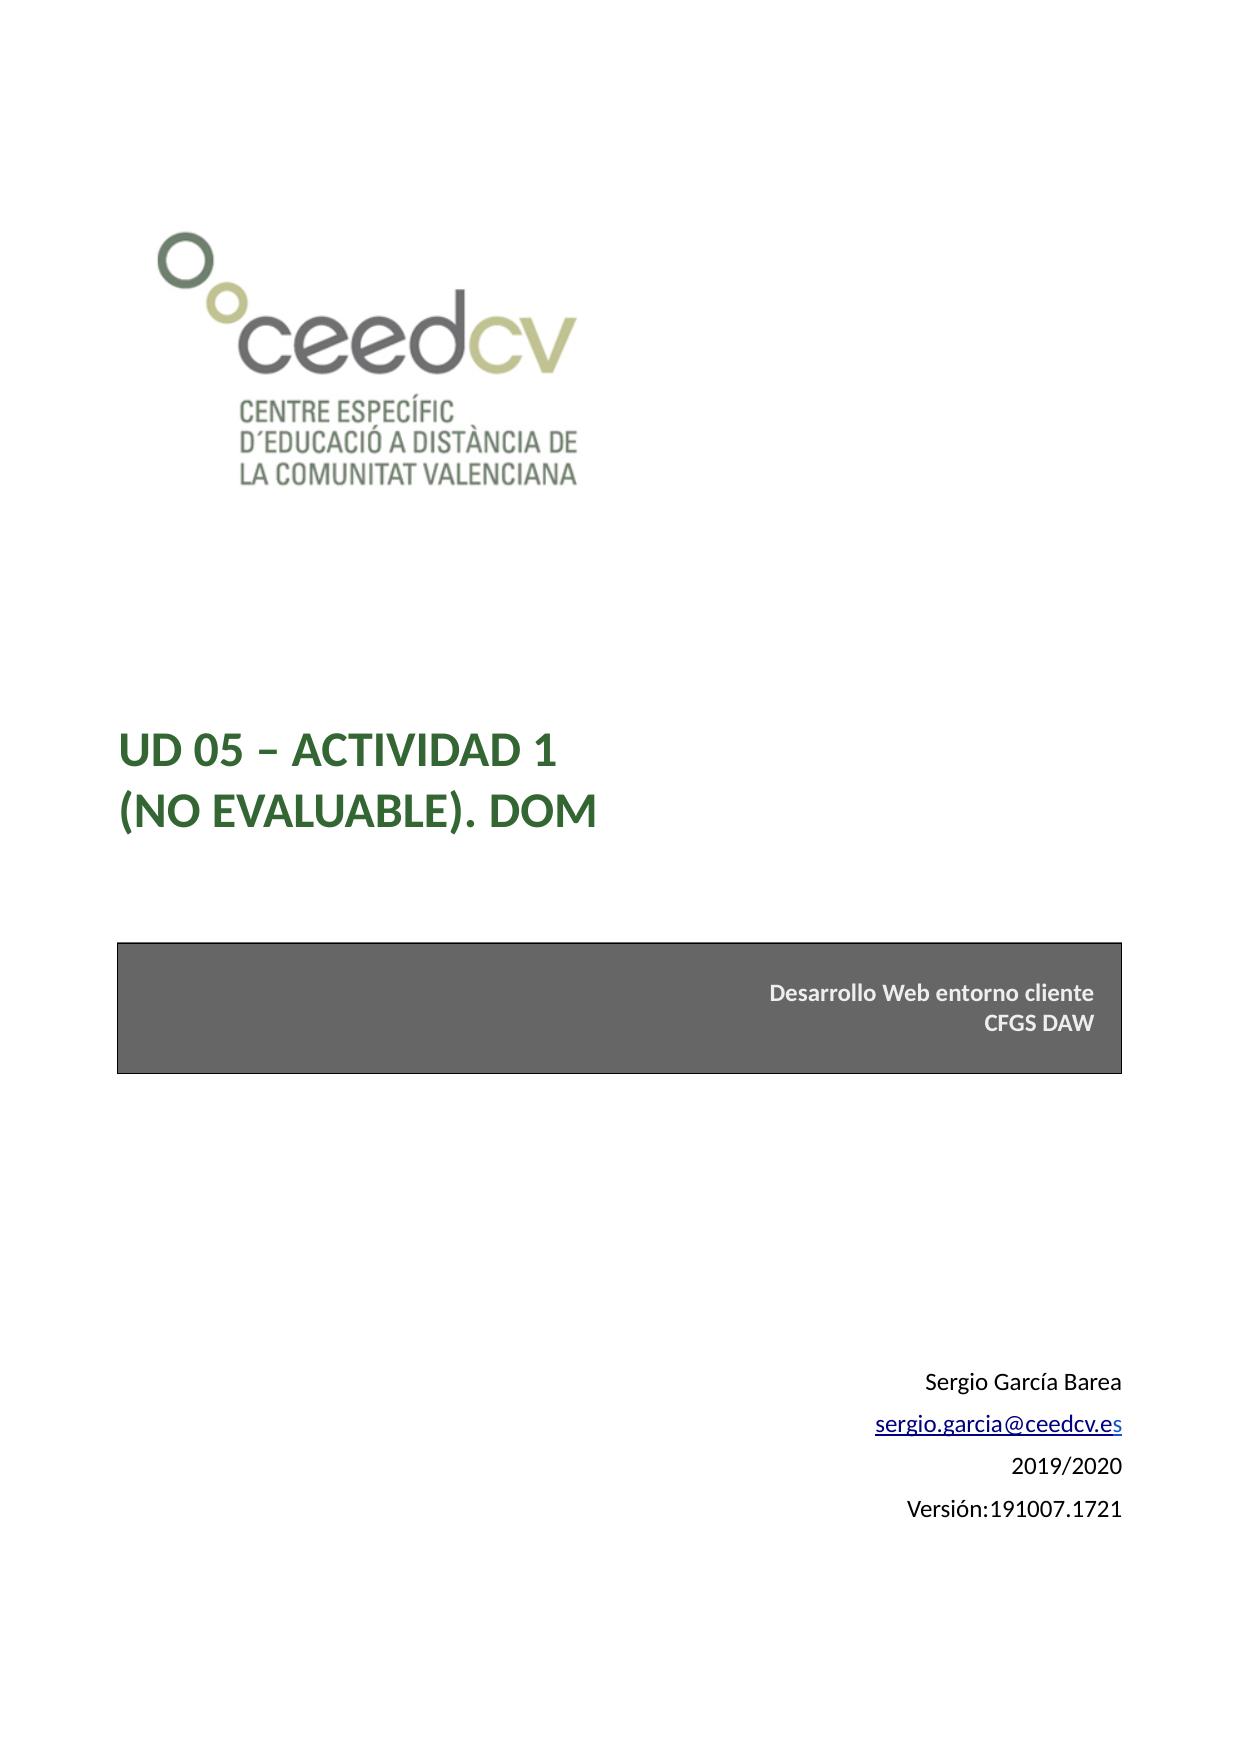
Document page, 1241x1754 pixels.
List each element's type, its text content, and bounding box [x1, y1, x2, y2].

picture [118, 204, 681, 514]
text 2019/2020 [118, 1450, 1122, 1481]
text Versión:191007.1721 [118, 1493, 1122, 1523]
text sergio.garcia@ceedcv.es [231, 1408, 1122, 1438]
text UD 05 – ACTIVIDAD 1 [118, 718, 1122, 779]
text Desarrollo Web entorno cliente [121, 977, 1094, 1007]
text Sergio García Barea [231, 1366, 1122, 1396]
text (No evaluable). DOM [118, 779, 1122, 840]
text CFGS DAW [121, 1007, 1094, 1038]
